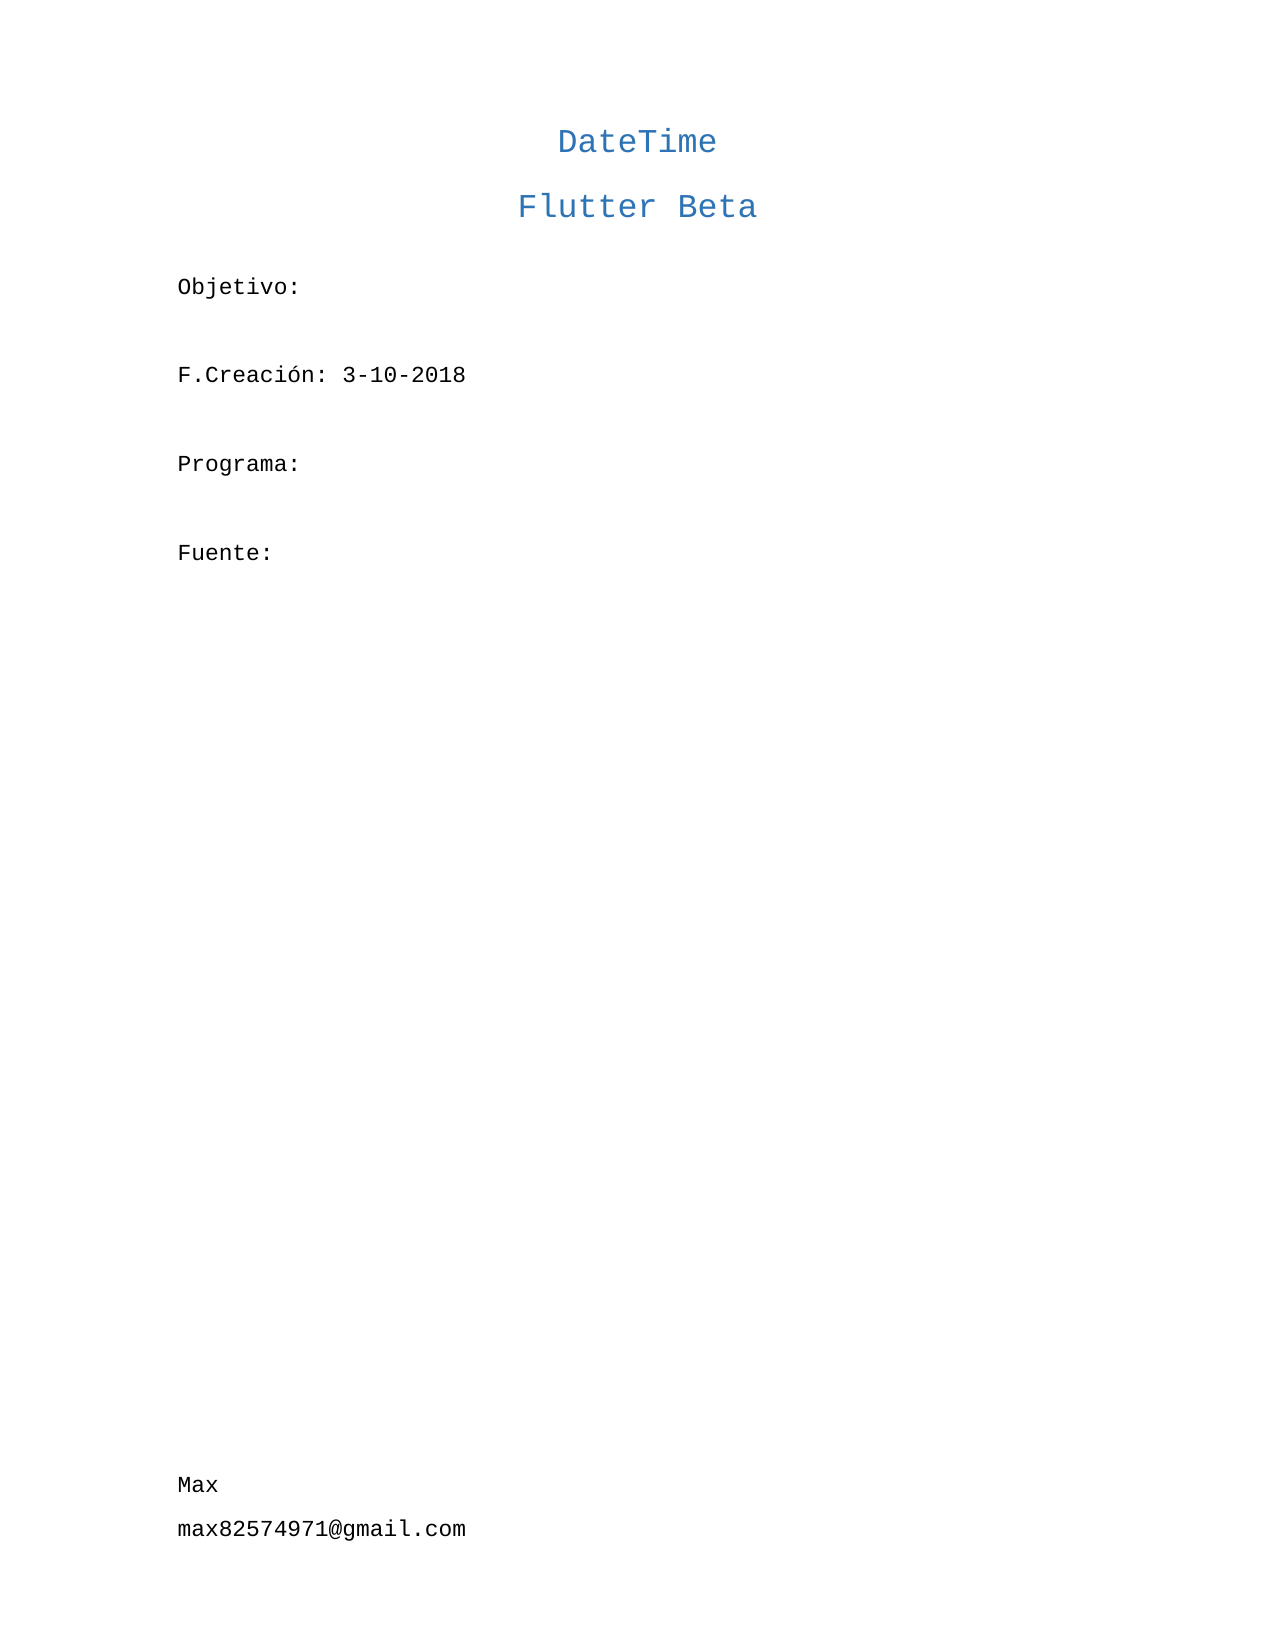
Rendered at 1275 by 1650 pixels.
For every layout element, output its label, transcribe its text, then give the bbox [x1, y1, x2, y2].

text Fuente: [177, 541, 1098, 567]
text max82574971@gmail.com [177, 1517, 1098, 1543]
subtitle DateTime [177, 125, 1098, 163]
text Objetivo: [177, 275, 1098, 301]
text Programa: [177, 452, 1098, 478]
text F.Creación: 3-10-2018 [177, 364, 1098, 390]
subtitle Flutter Beta [177, 190, 1098, 228]
text Max [177, 1473, 1098, 1499]
